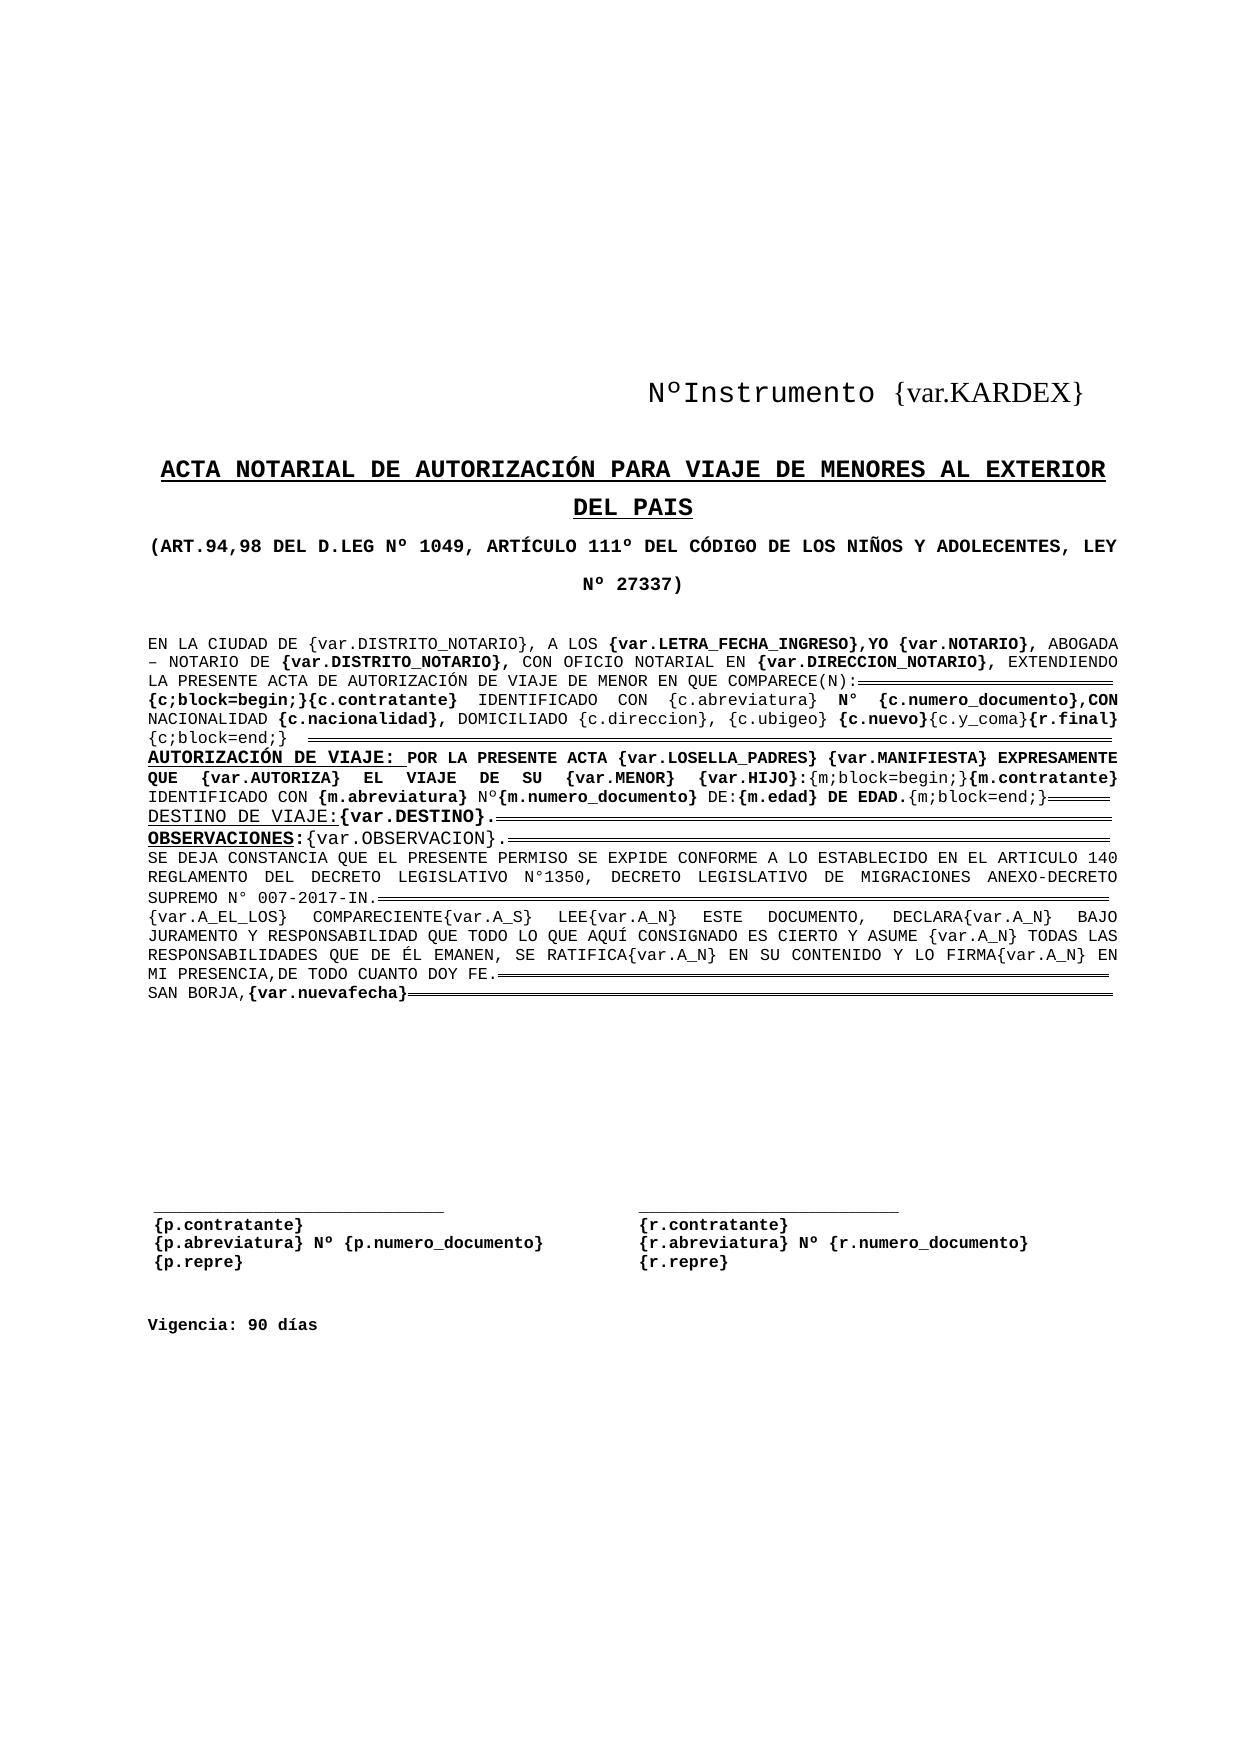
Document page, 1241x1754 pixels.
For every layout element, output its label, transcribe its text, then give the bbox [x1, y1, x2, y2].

text NºInstrumento {var.KARDEX} [148, 373, 1118, 410]
text AUTORIZACIÓN DE VIAJE: POR LA PRESENTE ACTA {var.LOSELLA_PADRES} {var.MANIFIESTA} EXPRESAMENTE QUE {var.AUTORIZA} EL VIAJE DE SU {var.MENOR} {var.HIJO}:{m;block=begin;}{m.contratante} IDENTIFICADO CON {m.abreviatura} Nº{m.numero_documento} DE:{m.edad} DE EDAD.{m;block=end;} [148, 748, 1118, 807]
table_header __________________________ {r.contratante} {r.abreviatura} Nº {r.numero_documento} {r.repre} [634, 1023, 1118, 1278]
text {c;block=begin;}{c.contratante} IDENTIFICADO CON {c.abreviatura} N° {c.numero_documento},CON NACIONALIDAD {c.nacionalidad}, DOMICILIADO {c.direccion}, {c.ubigeo} {c.nuevo}{c.y_coma}{r.final} {c;block=end;} [148, 692, 1118, 748]
text DESTINO DE VIAJE:{var.DESTINO}. [148, 807, 1118, 828]
text ACTA NOTARIAL DE AUTORIZACIÓN PARA VIAJE DE MENORES AL EXTERIOR DEL PAIS [148, 448, 1118, 523]
text Vigencia: 90 días [148, 1316, 1118, 1335]
table_header _____________________________ {p.contratante} {p.abreviatura} Nº {p.numero_documento} {p.repre} [149, 1023, 633, 1278]
text SAN BORJA,{var.nuevafecha} [148, 984, 1118, 1003]
text (ART.94,98 DEL D.LEG Nº 1049, ARTÍCULO 111º DEL CÓDIGO DE LOS NIÑOS Y ADOLECENTES, LEY Nº 27337) [148, 523, 1118, 598]
text OBSERVACIONES:{var.OBSERVACION}. [148, 828, 1113, 850]
text EN LA CIUDAD DE {var.DISTRITO_NOTARIO}, A LOS {var.LETRA_FECHA_INGRESO},YO {var.NOTARIO}, ABOGADA – NOTARIO DE {var.DISTRITO_NOTARIO}, CON OFICIO NOTARIAL EN {var.DIRECCION_NOTARIO}, EXTENDIENDO LA PRESENTE ACTA DE AUTORIZACIÓN DE VIAJE DE MENOR EN QUE COMPARECE(N): [148, 635, 1118, 692]
text {var.A_EL_LOS} COMPARECIENTE{var.A_S} LEE{var.A_N} ESTE DOCUMENTO, DECLARA{var.A_N} BAJO JURAMENTO Y RESPONSABILIDAD QUE TODO LO QUE AQUÍ CONSIGNADO ES CIERTO Y ASUME {var.A_N} TODAS LAS RESPONSABILIDADES QUE DE ÉL EMANEN, SE RATIFICA{var.A_N} EN SU CONTENIDO Y LO FIRMA{var.A_N} EN MI PRESENCIA,DE TODO CUANTO DOY FE. [148, 909, 1118, 984]
text SE DEJA CONSTANCIA QUE EL PRESENTE PERMISO SE EXPIDE CONFORME A LO ESTABLECIDO EN EL ARTICULO 140 REGLAMENTO DEL DECRETO LEGISLATIVO N°1350, DECRETO LEGISLATIVO DE MIGRACIONES ANEXO-DECRETO SUPREMO N° 007-2017-IN. [148, 850, 1118, 909]
